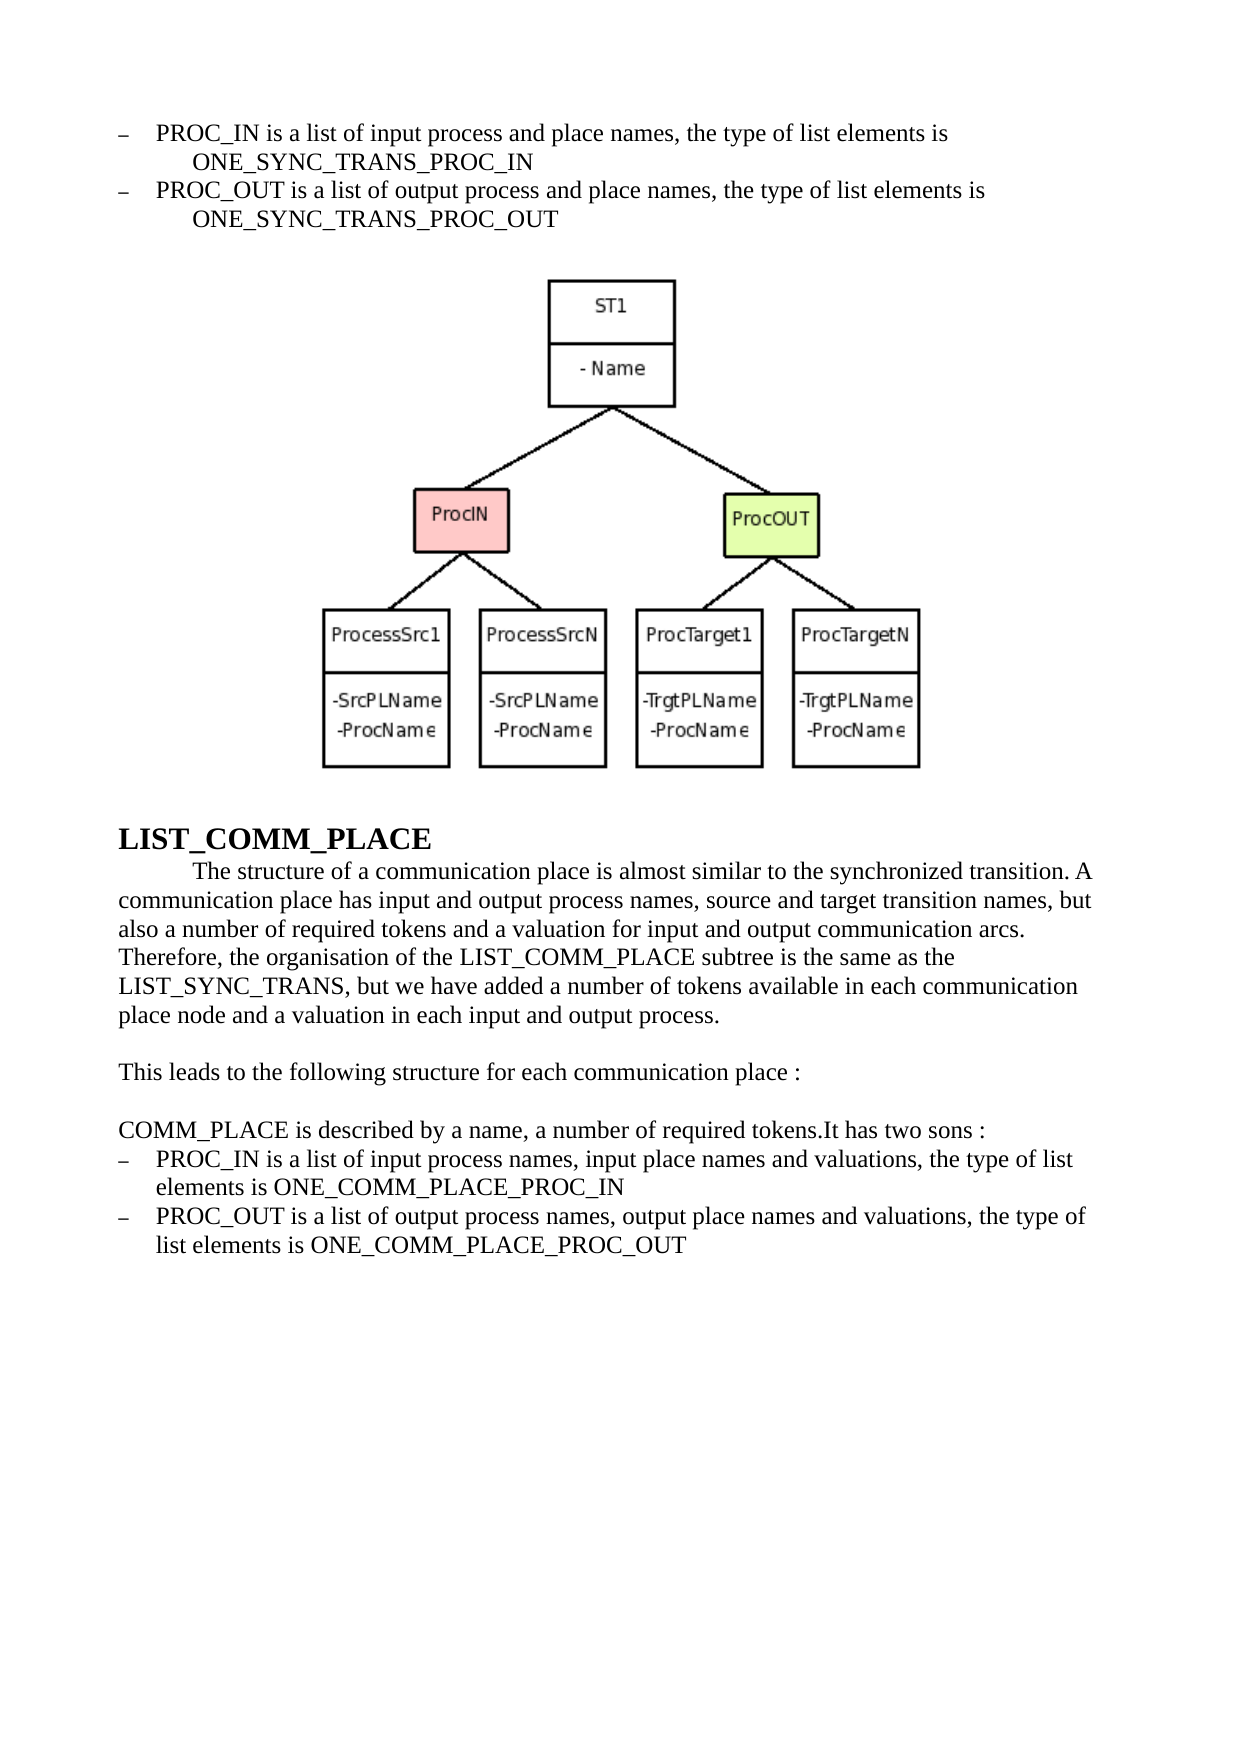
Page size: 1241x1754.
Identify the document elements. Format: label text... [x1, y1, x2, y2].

text LIST_COMM_PLACE [118, 820, 1122, 856]
picture [299, 261, 941, 792]
list PROC_OUT is a list of output process and place names, the type of list elements is ONE_SYNC_TRANS_PROC_OUT [118, 176, 1122, 233]
text Therefore, the organisation of the LIST_COMM_PLACE subtree is the same as the LIST_SYNC_TRANS, but we have added a number of tokens available in each communication place node and a valuation in each input and output process. [118, 942, 1122, 1029]
list PROC_IN is a list of input process and place names, the type of list elements is ONE_SYNC_TRANS_PROC_IN [118, 118, 1122, 176]
text The structure of a communication place is almost similar to the synchronized transition. A communication place has input and output process names, source and target transition names, but also a number of required tokens and a valuation for input and output communication arcs. [118, 856, 1122, 942]
text COMM_PLACE is described by a name, a number of required tokens.It has two sons : [118, 1115, 1122, 1144]
list PROC_OUT is a list of output process names, output place names and valuations, the type of list elements is ONE_COMM_PLACE_PROC_OUT [118, 1201, 1122, 1259]
text This leads to the following structure for each communication place : [118, 1057, 1122, 1086]
list PROC_IN is a list of input process names, input place names and valuations, the type of list elements is ONE_COMM_PLACE_PROC_IN [118, 1144, 1122, 1201]
